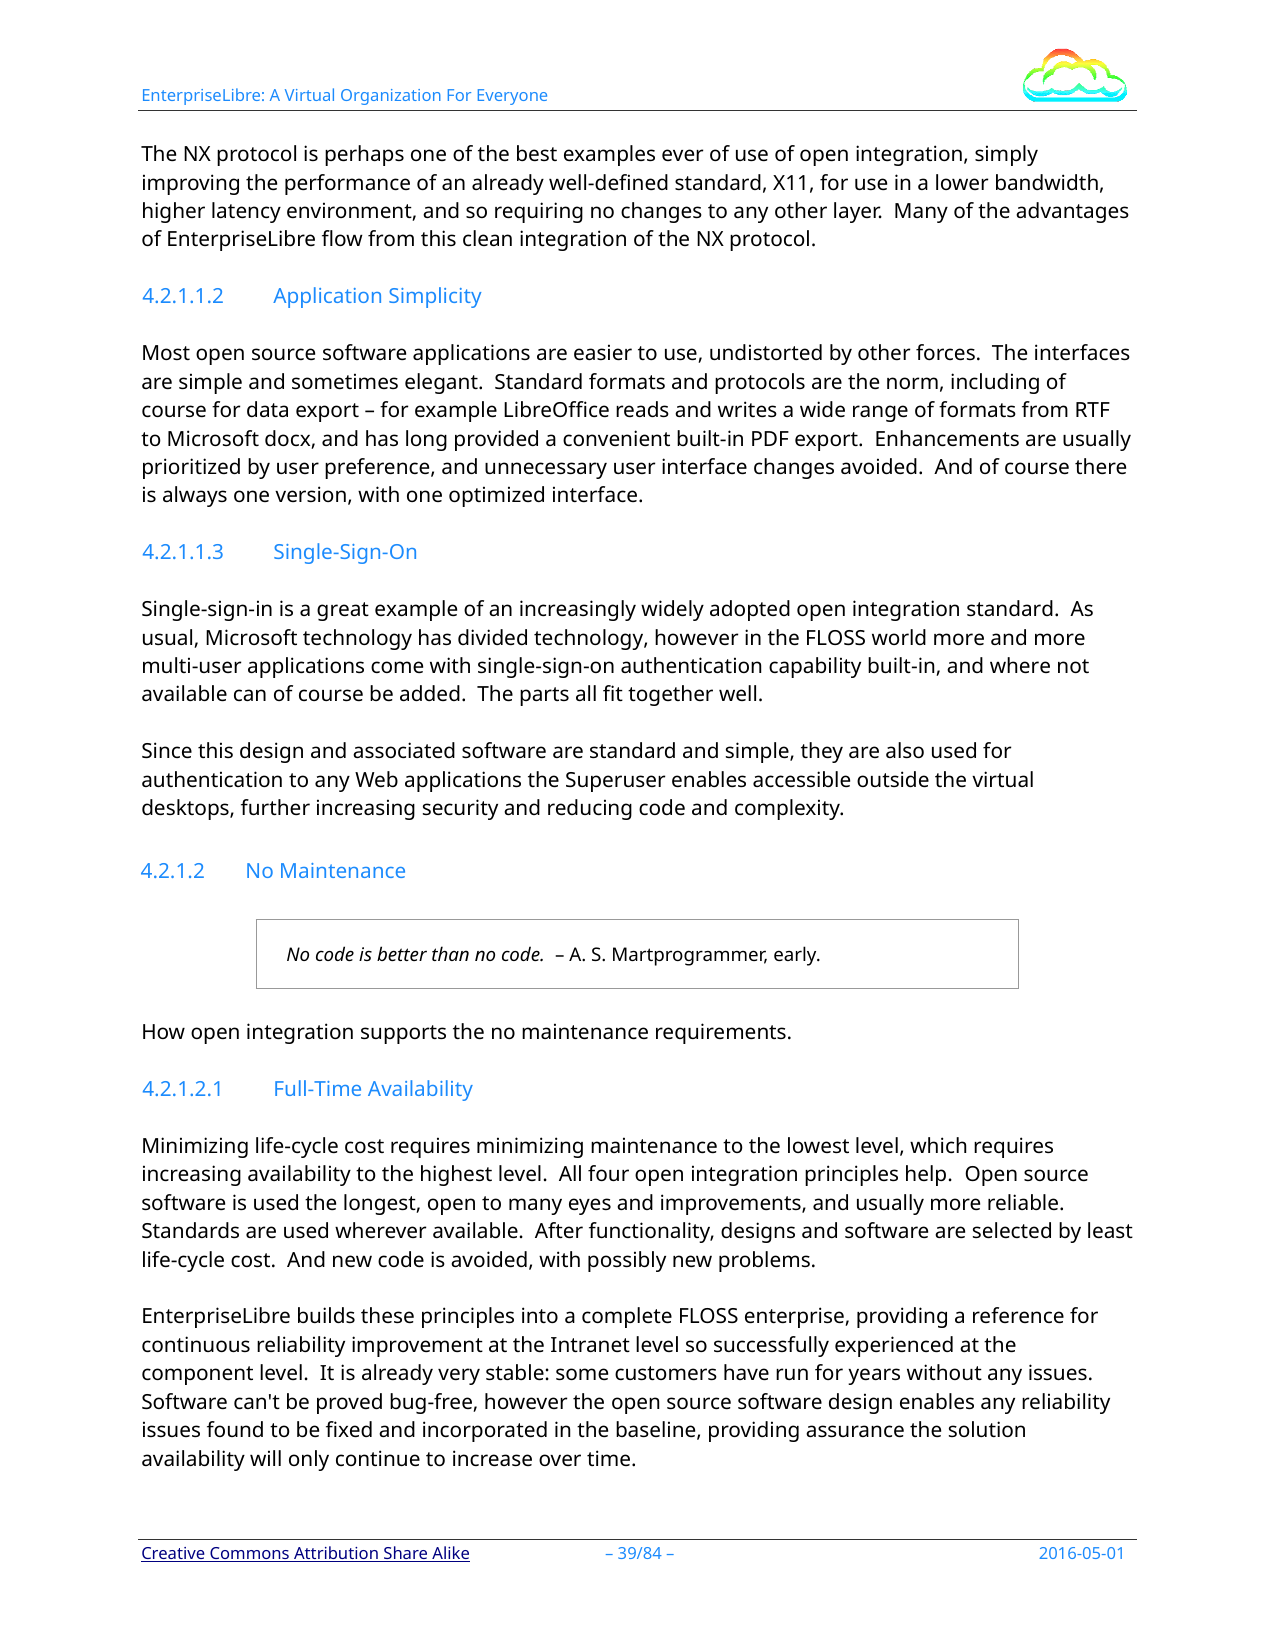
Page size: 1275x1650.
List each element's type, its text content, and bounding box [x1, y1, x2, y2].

text Most open source software applications are easier to use, undistorted by other forces. The interfaces are simple and sometimes elegant. Standard formats and protocols are the norm, including of course for data export – for example LibreOffice reads and writes a wide range of formats from RTF to Microsoft docx, and has long provided a convenient built-in PDF export. Enhancements are usually prioritized by user preference, and unnecessary user interface changes avoided. And of course there is always one version, with one optimized interface. [141, 338, 1134, 509]
subtitle Application Simplicity [137, 281, 1134, 310]
subtitle Full-Time Availability [137, 1074, 1134, 1102]
text EnterpriseLibre builds these principles into a complete FLOSS enterprise, providing a reference for continuous reliability improvement at the Intranet level so successfully experienced at the component level. It is already very stable: some customers have run for years without any issues. Software can't be proved bug-free, however the open source software design enables any reliability issues found to be fixed and incorporated in the baseline, providing assurance the solution availability will only continue to increase over time. [141, 1302, 1134, 1472]
text How open integration supports the no maintenance requirements. [141, 1017, 1134, 1046]
subtitle Single-Sign-On [137, 537, 1134, 566]
subtitle No Maintenance [135, 856, 1134, 884]
text The NX protocol is perhaps one of the best examples ever of use of open integration, simply improving the performance of an already well-defined standard, X11, for use in a lower bandwidth, higher latency environment, and so requiring no changes to any other layer. Many of the advantages of EnterpriseLibre flow from this clean integration of the NX protocol. [141, 139, 1134, 253]
text Single-sign-in is a great example of an increasingly widely adopted open integration standard. As usual, Microsoft technology has divided technology, however in the FLOSS world more and more multi-user applications come with single-sign-on authentication capability built-in, and where not available can of course be added. The parts all fit together well. [141, 594, 1134, 708]
text Minimizing life-cycle cost requires minimizing maintenance to the lowest level, which requires increasing availability to the highest level. All four open integration principles help. Open source software is used the longest, open to many eyes and improvements, and usually more reliable. Standards are used wherever available. After functionality, designs and software are selected by least life-cycle cost. And new code is avoided, with possibly new problems. [141, 1131, 1134, 1273]
text Since this design and associated software are standard and simple, they are also used for authentication to any Web applications the Superuser enables accessible outside the virtual desktops, further increasing security and reducing code and complexity. [141, 736, 1134, 822]
table_header No code is better than no code. – A. S. Martprogrammer, early. [257, 920, 1018, 988]
picture [1022, 47, 1128, 102]
